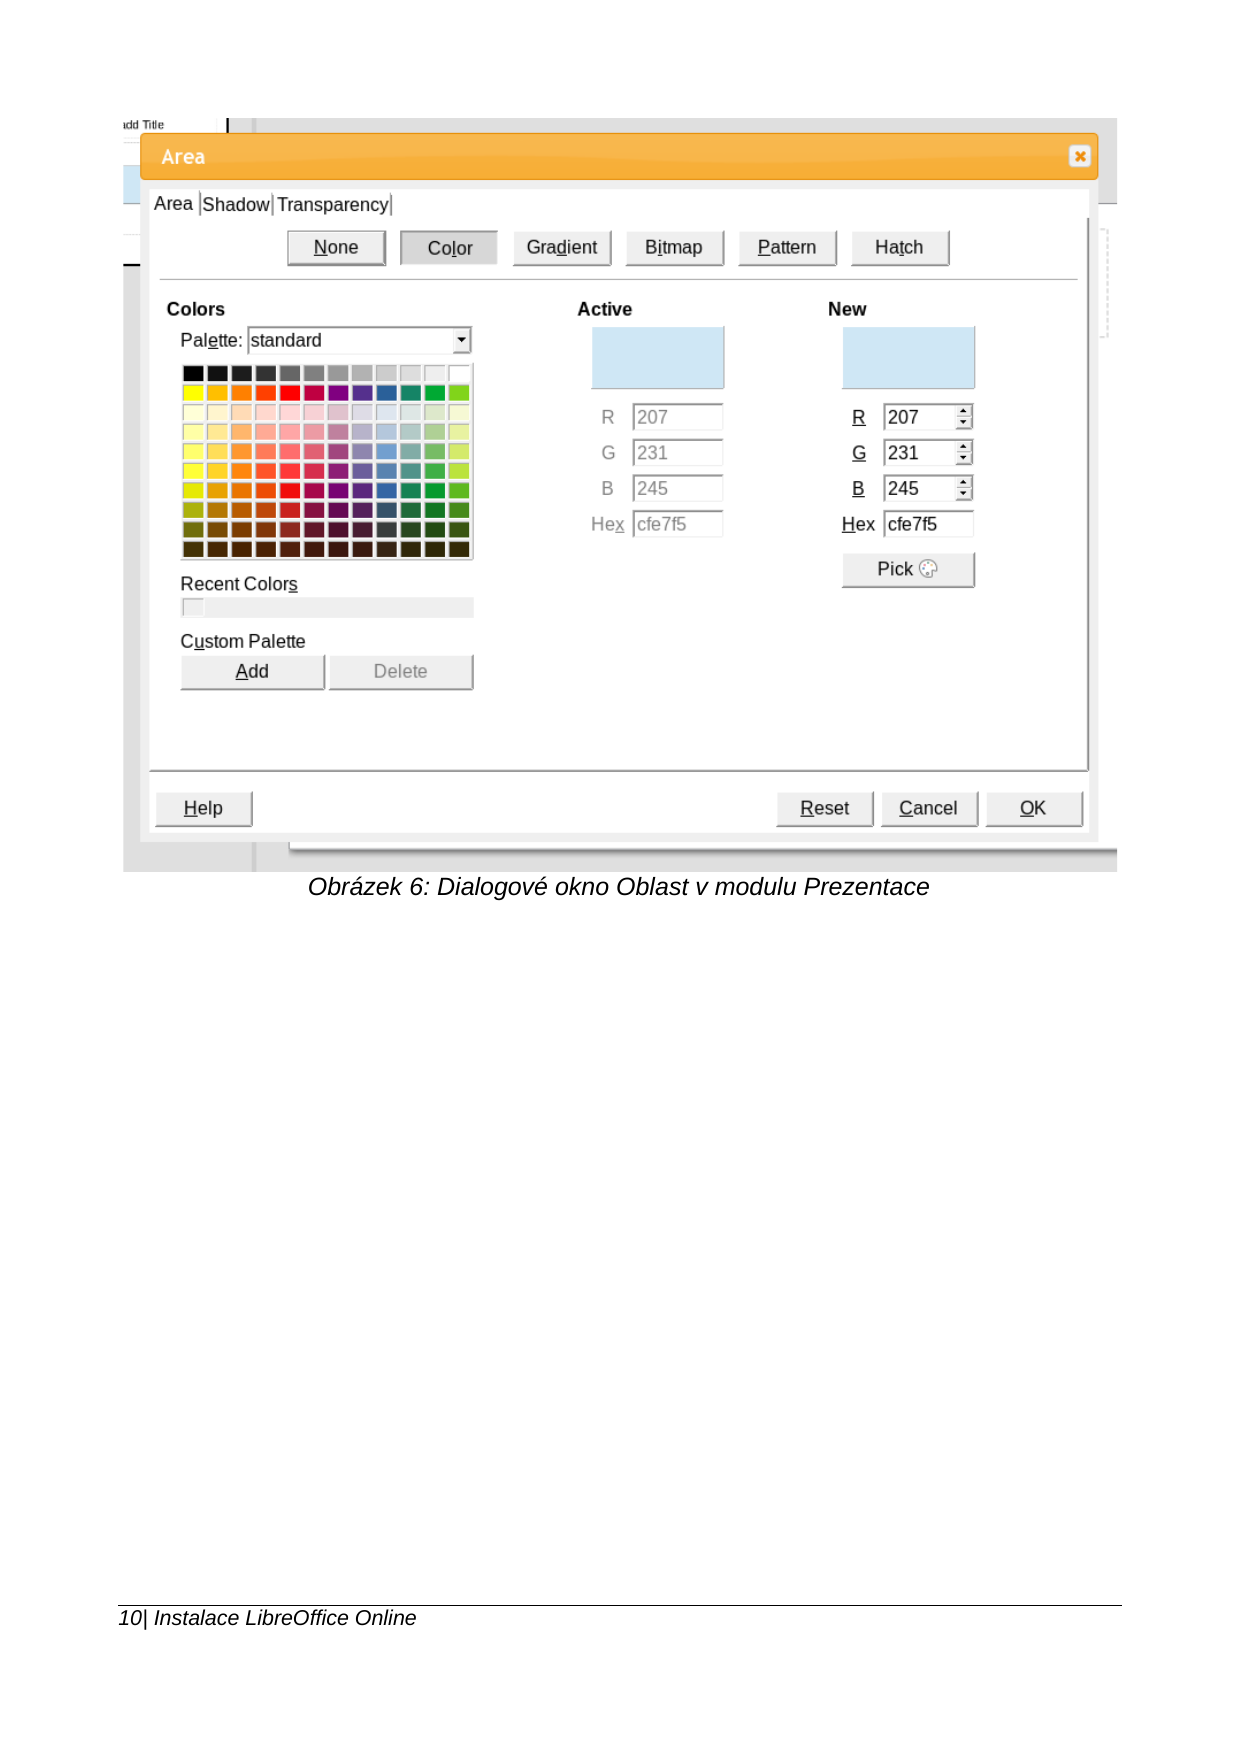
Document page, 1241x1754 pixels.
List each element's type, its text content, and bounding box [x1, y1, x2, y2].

text Obrázek 6: Dialogové okno Oblast v modulu Prezentace [118, 118, 1122, 900]
picture [123, 118, 1118, 872]
